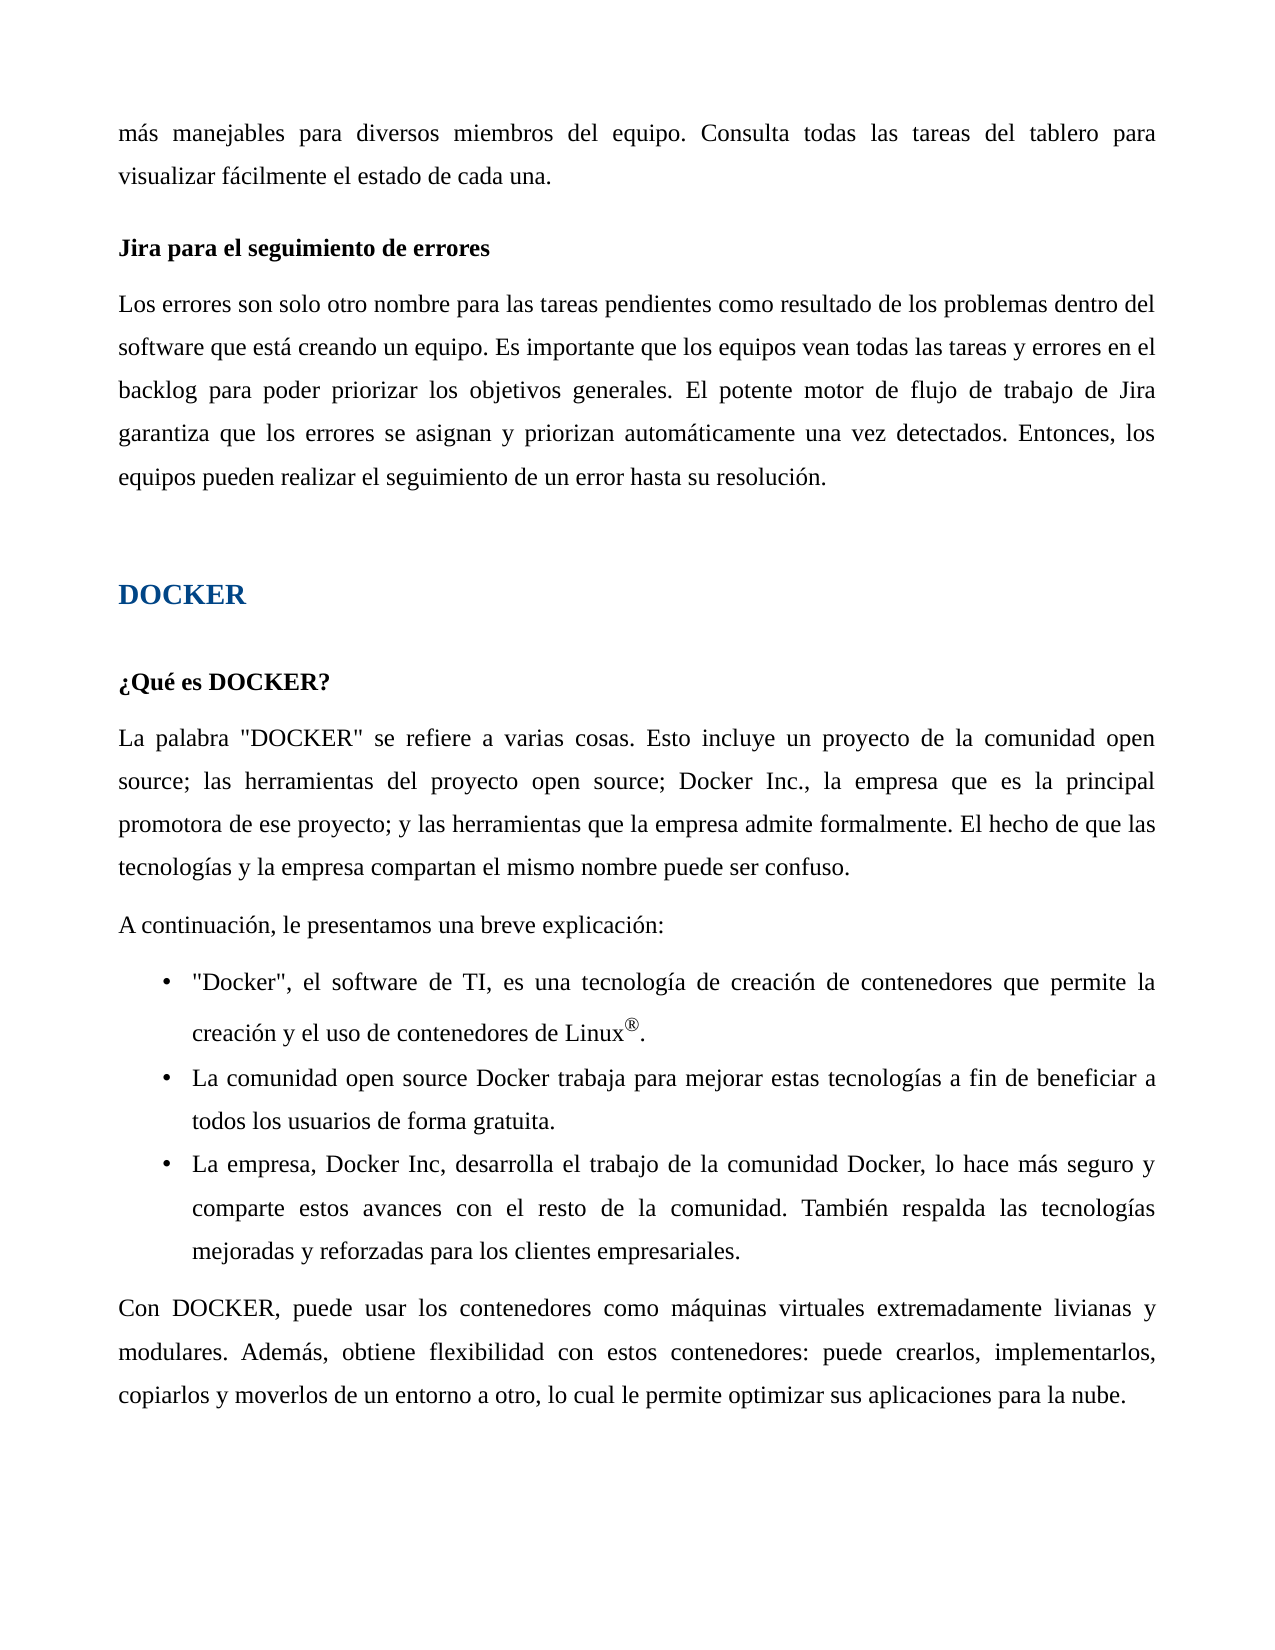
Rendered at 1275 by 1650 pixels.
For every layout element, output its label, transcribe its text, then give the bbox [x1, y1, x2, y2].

list La empresa, Docker Inc, desarrolla el trabajo de la comunidad Docker, lo hace más seguro y comparte estos avances con el resto de la comunidad. También respalda las tecnologías mejoradas y reforzadas para los clientes empresariales. [162, 1149, 1157, 1264]
list "Docker", el software de TI, es una tecnología de creación de contenedores que permite la creación y el uso de contenedores de Linux®. [162, 967, 1157, 1046]
text Con DOCKER, puede usar los contenedores como máquinas virtuales extremadamente livianas y modulares. Además, obtiene flexibilidad con estos contenedores: puede crearlos, implementarlos, copiarlos y moverlos de un entorno a otro, lo cual le permite optimizar sus aplicaciones para la nube. [118, 1293, 1157, 1408]
subtitle Jira para el seguimiento de errores [118, 233, 1157, 262]
text Los errores son solo otro nombre para las tareas pendientes como resultado de los problemas dentro del software que está creando un equipo. Es importante que los equipos vean todas las tareas y errores en el backlog para poder priorizar los objetivos generales. El potente motor de flujo de trabajo de Jira garantiza que los errores se asignan y priorizan automáticamente una vez detectados. Entonces, los equipos pueden realizar el seguimiento de un error hasta su resolución. [118, 289, 1157, 490]
text La palabra "DOCKER" se refiere a varias cosas. Esto incluye un proyecto de la comunidad open source; las herramientas del proyecto open source; Docker Inc., la empresa que es la principal promotora de ese proyecto; y las herramientas que la empresa admite formalmente. El hecho de que las tecnologías y la empresa compartan el mismo nombre puede ser confuso. [118, 723, 1157, 881]
text A continuación, le presentamos una breve explicación: [118, 910, 1157, 938]
text más manejables para diversos miembros del equipo. Consulta todas las tareas del tablero para visualizar fácilmente el estado de cada una. [118, 118, 1157, 190]
subtitle ¿Qué es DOCKER? [118, 667, 1157, 696]
list La comunidad open source Docker trabaja para mejorar estas tecnologías a fin de beneficiar a todos los usuarios de forma gratuita. [162, 1063, 1157, 1135]
text DOCKER [118, 577, 1157, 611]
